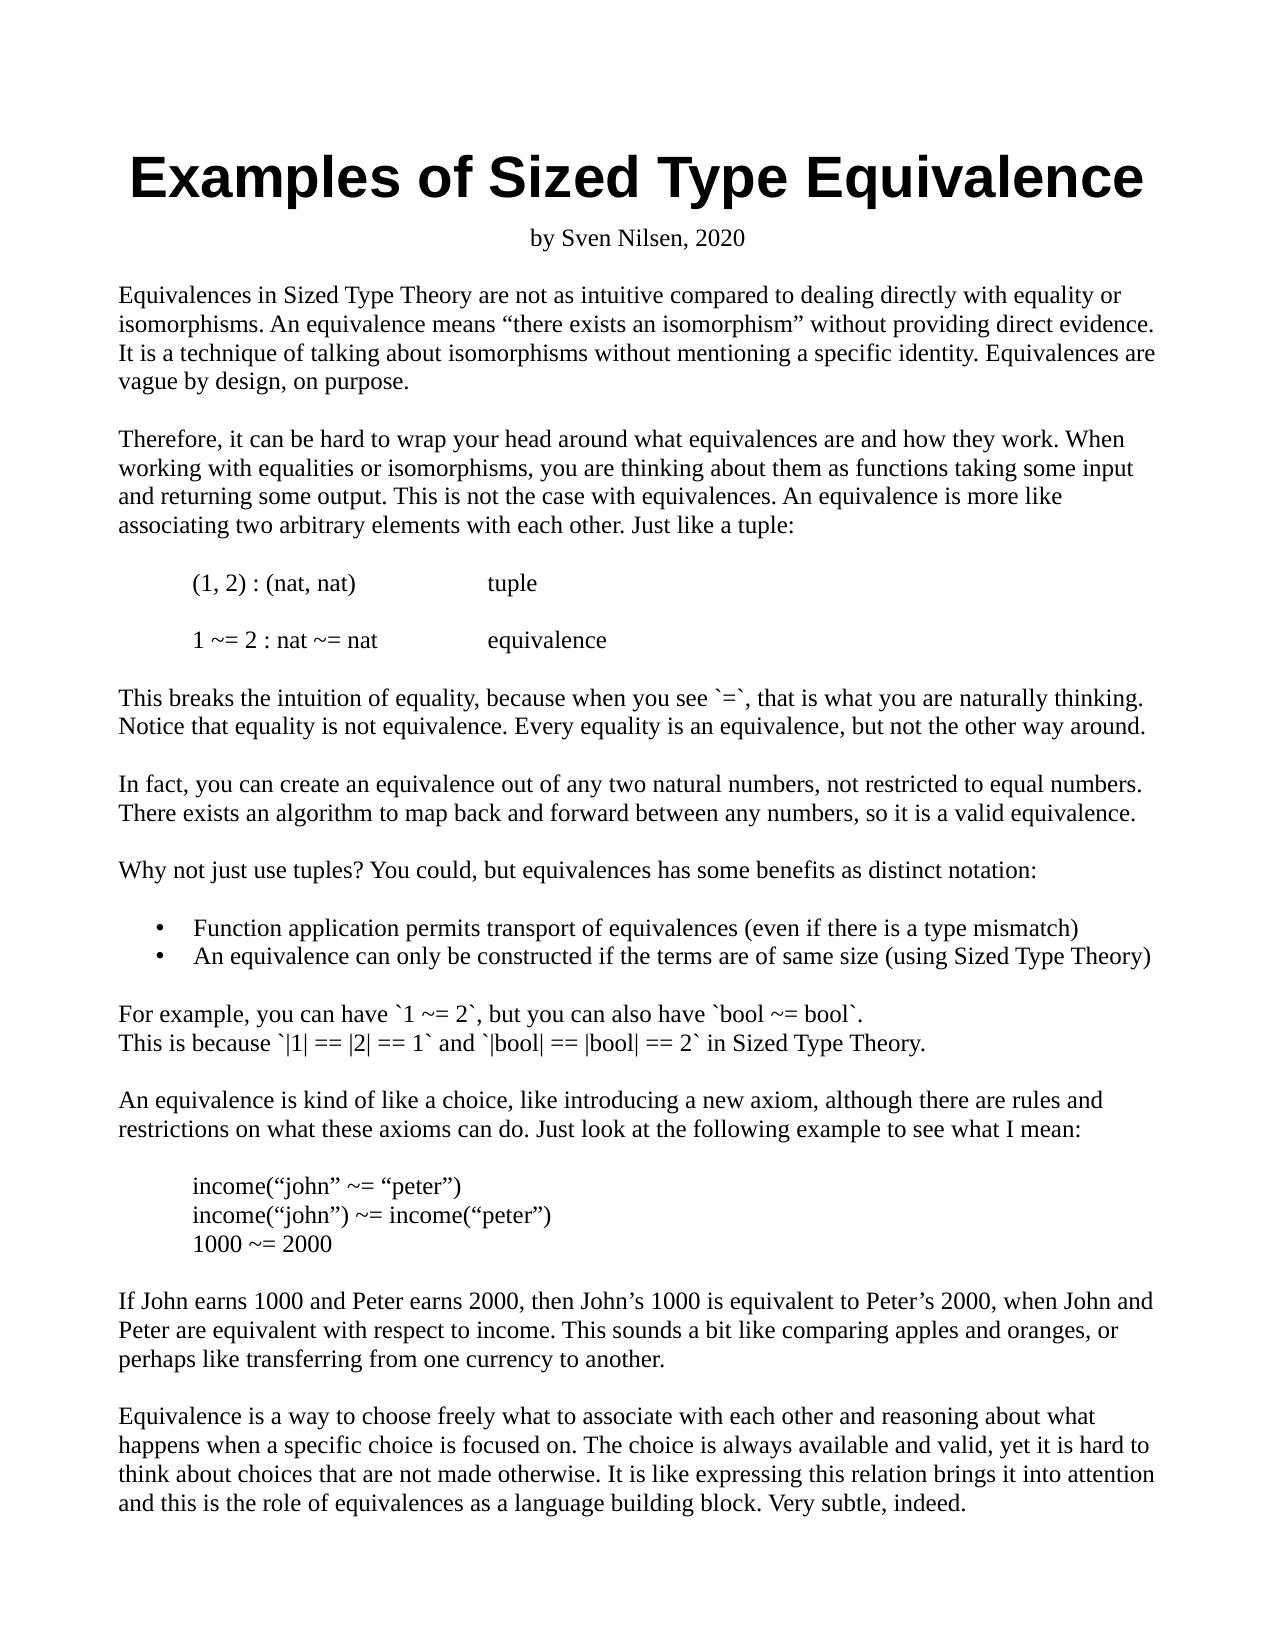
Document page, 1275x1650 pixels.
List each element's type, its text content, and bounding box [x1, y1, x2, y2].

text 1000 ~= 2000 [118, 1229, 1157, 1258]
text Equivalences in Sized Type Theory are not as intuitive compared to dealing directly with equality or isomorphisms. An equivalence means “there exists an isomorphism” without providing direct evidence. It is a technique of talking about isomorphisms without mentioning a specific identity. Equivalences are vague by design, on purpose. [118, 280, 1157, 395]
text Why not just use tuples? You could, but equivalences has some benefits as distinct notation: [118, 855, 1157, 884]
text There exists an algorithm to map back and forward between any numbers, so it is a valid equivalence. [118, 798, 1157, 826]
text If John earns 1000 and Peter earns 2000, then John’s 1000 is equivalent to Peter’s 2000, when John and Peter are equivalent with respect to income. This sounds a bit like comparing apples and oranges, or perhaps like transferring from one currency to another. [118, 1286, 1157, 1373]
text 1 ~= 2 : nat ~= nat equivalence [118, 625, 1157, 654]
text This breaks the intuition of equality, because when you see `=`, that is what you are naturally thinking. Notice that equality is not equivalence. Every equality is an equivalence, but not the other way around. [118, 683, 1157, 740]
title Examples of Sized Type Equivalence [118, 143, 1157, 210]
text (1, 2) : (nat, nat) tuple [118, 568, 1157, 596]
list An equivalence can only be constructed if the terms are of same size (using Sized Type Theory) [156, 941, 1157, 970]
list Function application permits transport of equivalences (even if there is a type mismatch) [156, 913, 1157, 941]
text by Sven Nilsen, 2020 [118, 223, 1157, 251]
text Equivalence is a way to choose freely what to associate with each other and reasoning about what happens when a specific choice is focused on. The choice is always available and valid, yet it is hard to think about choices that are not made otherwise. It is like expressing this relation brings it into attention and this is the role of equivalences as a language building block. Very subtle, indeed. [118, 1401, 1157, 1516]
text Therefore, it can be hard to wrap your head around what equivalences are and how they work. When working with equalities or isomorphisms, you are thinking about them as functions taking some input and returning some output. This is not the case with equivalences. An equivalence is more like associating two arbitrary elements with each other. Just like a tuple: [118, 424, 1157, 539]
text income(“john”) ~= income(“peter”) [118, 1200, 1157, 1229]
text income(“john” ~= “peter”) [118, 1171, 1157, 1200]
text In fact, you can create an equivalence out of any two natural numbers, not restricted to equal numbers. [118, 769, 1157, 798]
text For example, you can have `1 ~= 2`, but you can also have `bool ~= bool`. This is because `|1| == |2| == 1` and `|bool| == |bool| == 2` in Sized Type Theory. [118, 999, 1157, 1056]
text An equivalence is kind of like a choice, like introducing a new axiom, although there are rules and restrictions on what these axioms can do. Just look at the following example to see what I mean: [118, 1085, 1157, 1143]
